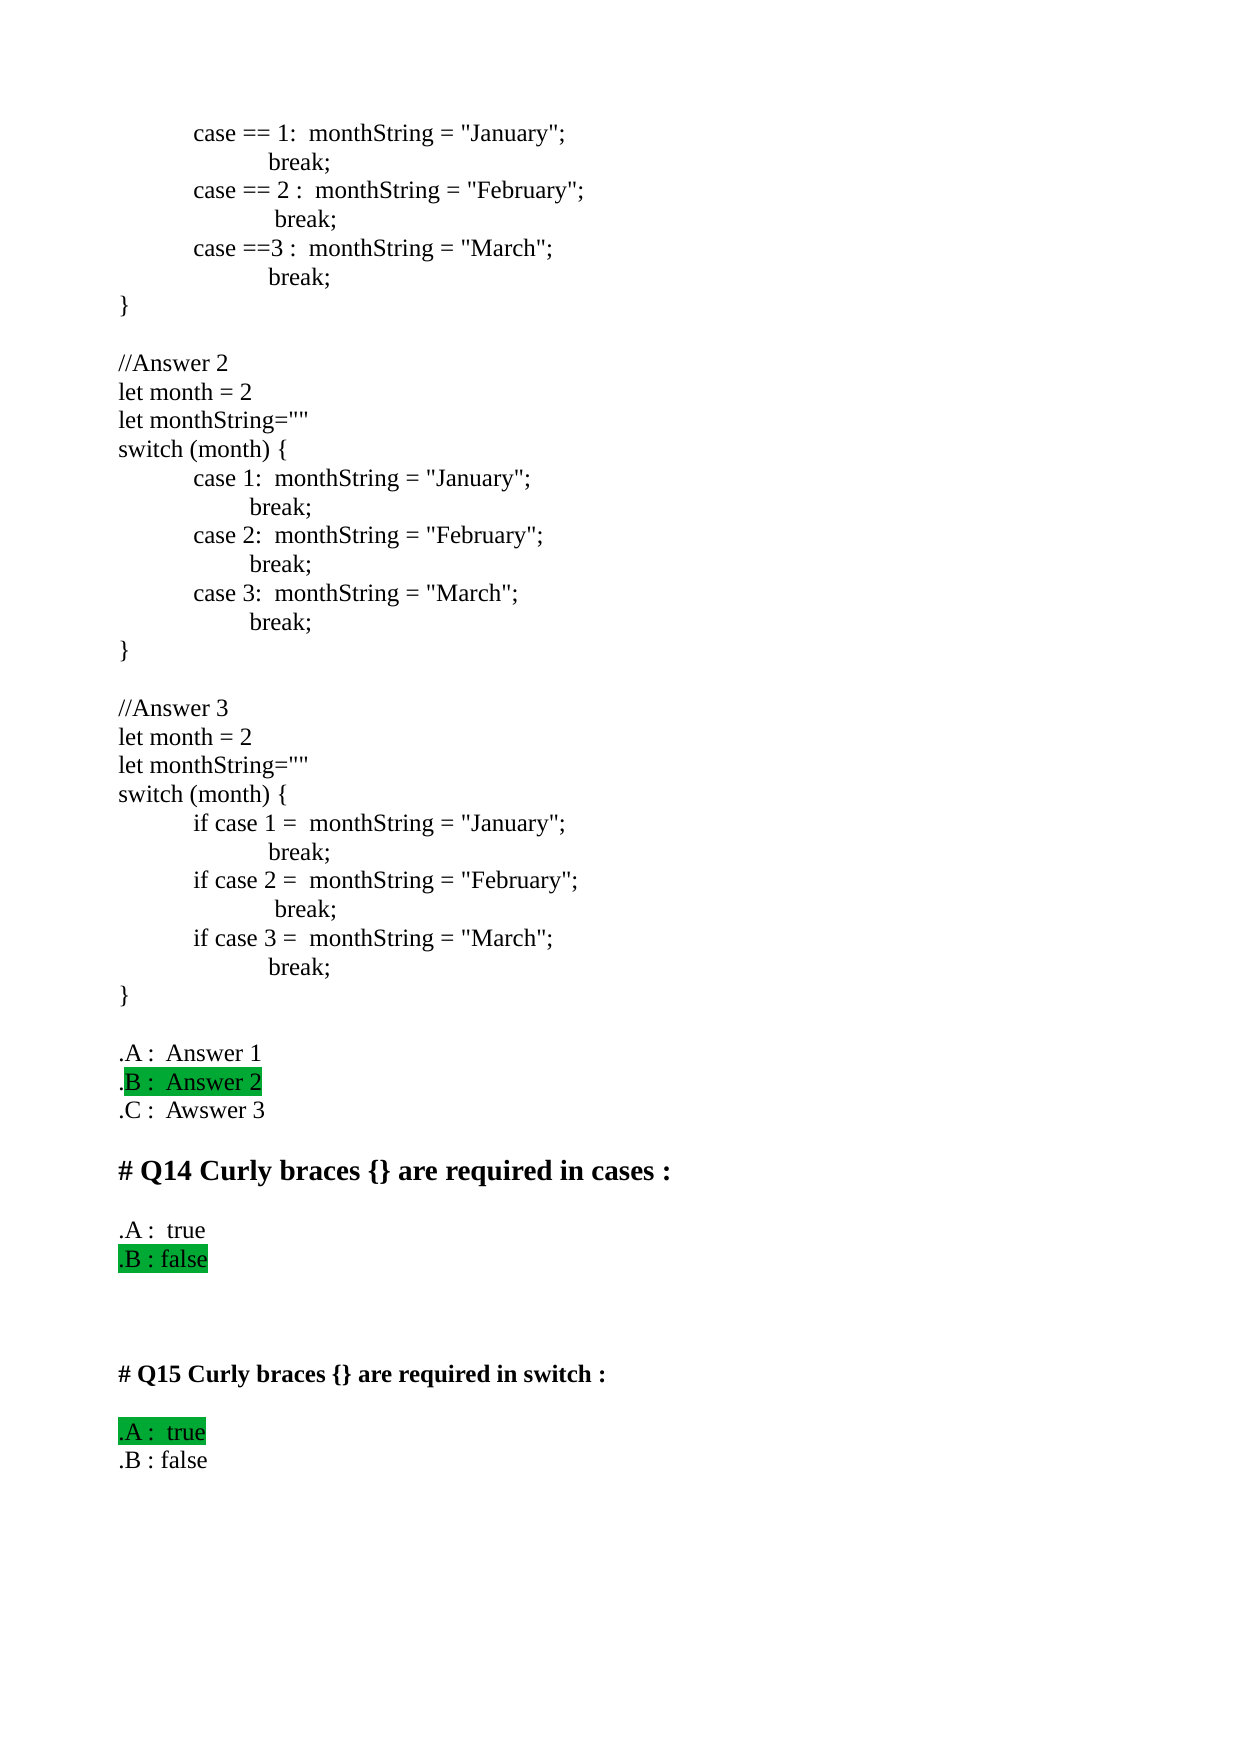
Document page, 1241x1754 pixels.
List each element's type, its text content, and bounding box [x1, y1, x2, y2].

text case 1: monthString = "January"; [118, 463, 1122, 492]
text .A : Answer 1 [118, 1038, 1122, 1067]
text let month = 2 [118, 377, 1122, 406]
text .B : false [118, 1445, 1122, 1474]
text switch (month) { [118, 779, 1122, 808]
text .A : true [118, 1215, 1122, 1244]
text break; [118, 607, 1122, 636]
text break; [118, 952, 1122, 981]
text break; [118, 549, 1122, 578]
text .B : false [118, 1244, 1122, 1273]
text let monthString="" [118, 406, 1122, 434]
text break; [118, 204, 1122, 233]
text } [118, 981, 1122, 1009]
text .C : Awswer 3 [118, 1096, 1122, 1124]
text } [118, 291, 1122, 319]
text break; [118, 492, 1122, 521]
text let monthString="" [118, 751, 1122, 779]
text case == 2 : monthString = "February"; [118, 176, 1122, 204]
text if case 3 = monthString = "March"; [118, 923, 1122, 952]
text .B : Answer 2 [118, 1067, 1122, 1096]
text if case 2 = monthString = "February"; [118, 866, 1122, 894]
text switch (month) { [118, 434, 1122, 463]
text //Answer 3 [118, 693, 1122, 722]
text .A : true [118, 1417, 1122, 1445]
text # Q15 Curly braces {} are required in switch : [118, 1359, 1122, 1388]
text case ==3 : monthString = "March"; [118, 233, 1122, 262]
text break; [118, 262, 1122, 291]
text break; [118, 147, 1122, 176]
text break; [118, 837, 1122, 866]
text case 2: monthString = "February"; [118, 521, 1122, 549]
text if case 1 = monthString = "January"; [118, 808, 1122, 837]
text //Answer 2 [118, 348, 1122, 377]
text } [118, 636, 1122, 664]
text case 3: monthString = "March"; [118, 578, 1122, 607]
text break; [118, 894, 1122, 923]
text # Q14 Curly braces {} are required in cases : [118, 1153, 1122, 1187]
text case == 1: monthString = "January"; [118, 118, 1122, 147]
text let month = 2 [118, 722, 1122, 751]
